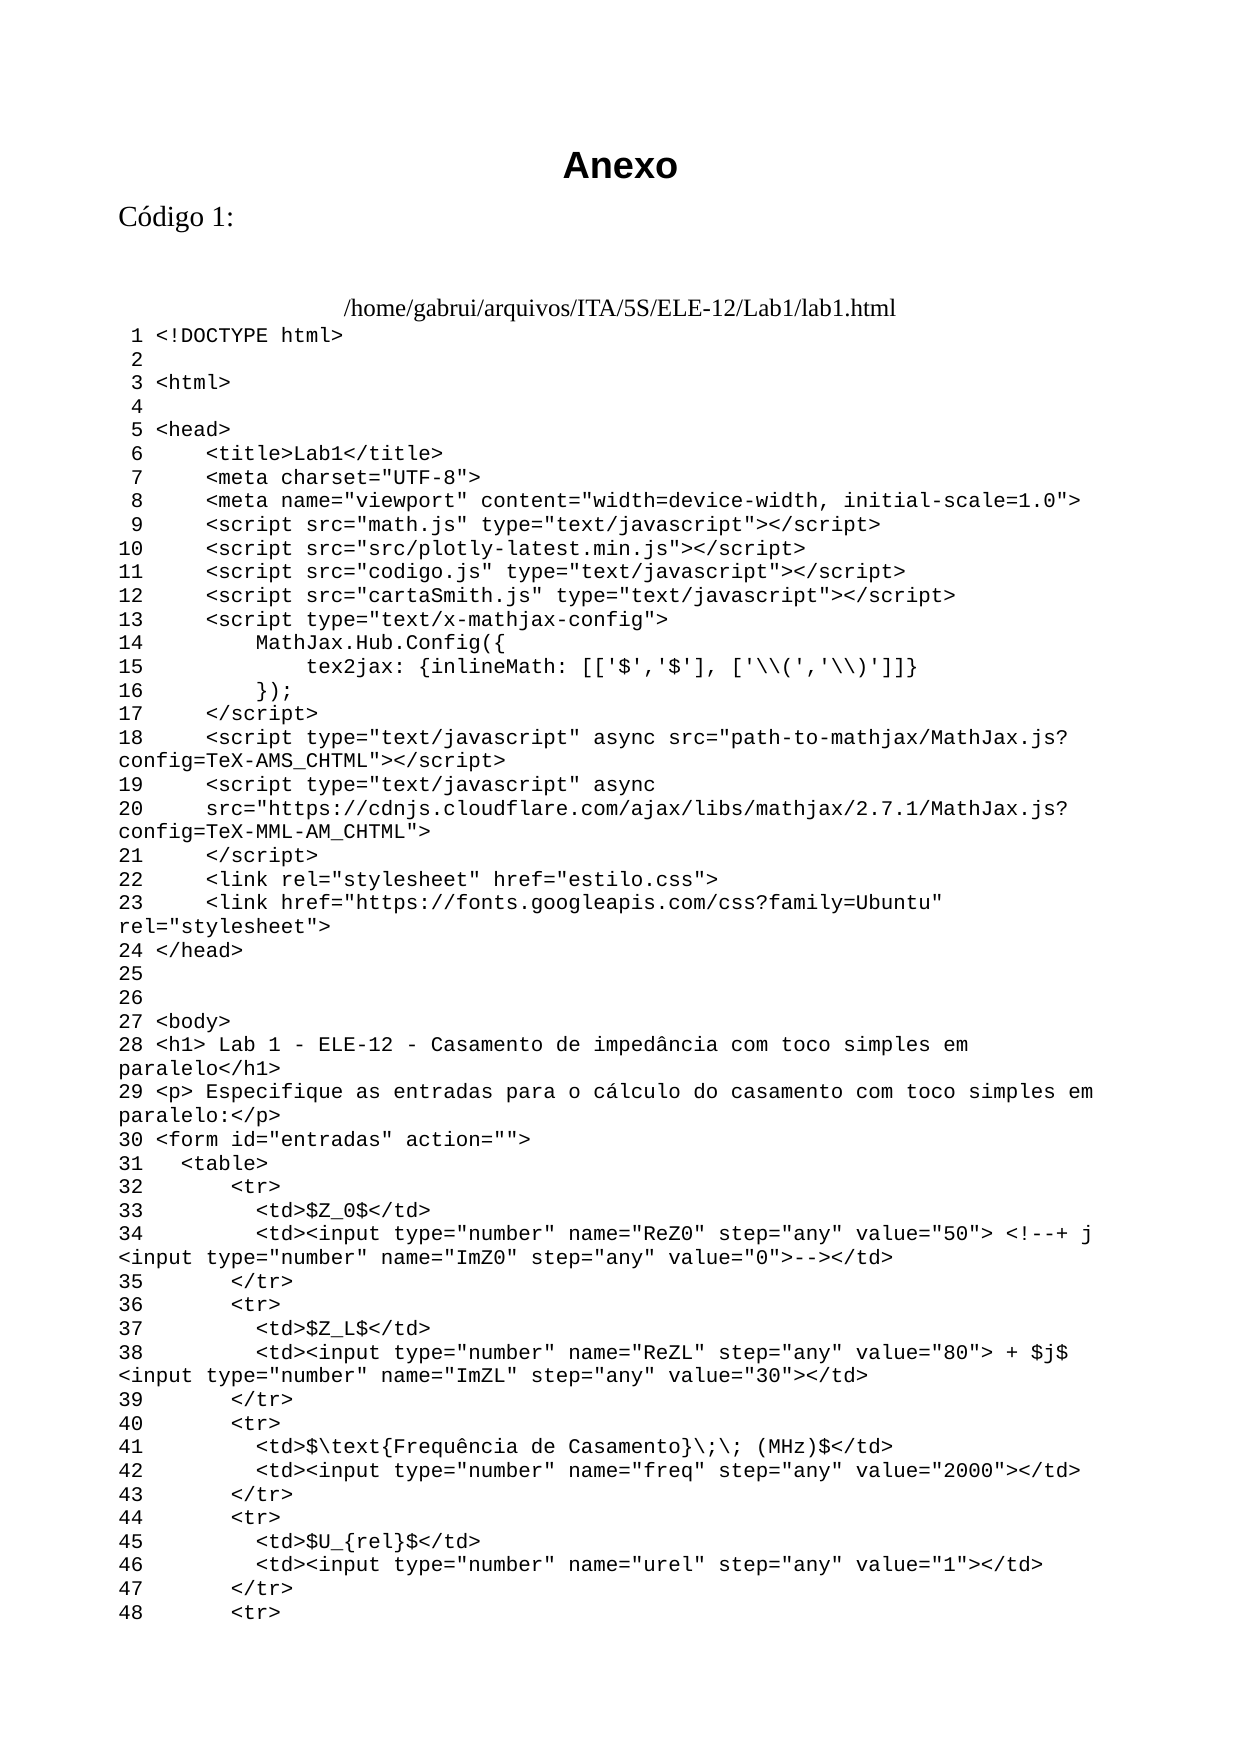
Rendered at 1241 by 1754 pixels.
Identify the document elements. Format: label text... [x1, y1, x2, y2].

text 21 </script> [118, 845, 1122, 869]
text 23 <link href="https://fonts.googleapis.com/css?family=Ubuntu" rel="stylesheet"> [118, 892, 1122, 940]
text 17 </script> [118, 703, 1122, 727]
text 12 <script src="cartaSmith.js" type="text/javascript"></script> [118, 585, 1122, 609]
text 16 }); [118, 679, 1122, 703]
text 8 <meta name="viewport" content="width=device-width, initial-scale=1.0"> [118, 490, 1122, 514]
text 36 <tr> [118, 1294, 1122, 1318]
text 45 <td>$U_{rel}$</td> [118, 1531, 1122, 1554]
text 29 <p> Especifique as entradas para o cálculo do casamento com toco simples em paralelo:</p> [118, 1082, 1122, 1129]
text 9 <script src="math.js" type="text/javascript"></script> [118, 514, 1122, 538]
text 43 </tr> [118, 1483, 1122, 1507]
text 30 <form id="entradas" action=""> [118, 1129, 1122, 1152]
text 2 [118, 348, 1122, 372]
text 28 <h1> Lab 1 - ELE-12 - Casamento de impedância com toco simples em paralelo</h1> [118, 1034, 1122, 1082]
text 11 <script src="codigo.js" type="text/javascript"></script> [118, 561, 1122, 585]
text 3 <html> [118, 372, 1122, 396]
table_header /home/gabrui/arquivos/ITA/5S/ELE-12/Lab1/lab1.html [118, 290, 1122, 325]
text 33 <td>$Z_0$</td> [118, 1200, 1122, 1223]
text 47 </tr> [118, 1578, 1122, 1602]
text 4 [118, 396, 1122, 419]
text Código 1: [118, 199, 1122, 233]
text 10 <script src="src/plotly-latest.min.js"></script> [118, 538, 1122, 561]
text 39 </tr> [118, 1389, 1122, 1413]
text 31 <table> [118, 1152, 1122, 1176]
text 15 tex2jax: {inlineMath: [['$','$'], ['\\(','\\)']]} [118, 656, 1122, 679]
text 1 <!DOCTYPE html> [118, 325, 1122, 348]
text 34 <td><input type="number" name="ReZ0" step="any" value="50"> <!--+ j <input type="number" name="ImZ0" step="any" value="0">--></td> [118, 1223, 1122, 1271]
text 27 <body> [118, 1011, 1122, 1034]
text 32 <tr> [118, 1176, 1122, 1200]
text 20 src="https://cdnjs.cloudflare.com/ajax/libs/mathjax/2.7.1/MathJax.js?config=TeX-MML-AM_CHTML"> [118, 798, 1122, 845]
text 46 <td><input type="number" name="urel" step="any" value="1"></td> [118, 1554, 1122, 1578]
text 13 <script type="text/x-mathjax-config"> [118, 609, 1122, 632]
text 40 <tr> [118, 1413, 1122, 1436]
text 22 <link rel="stylesheet" href="estilo.css"> [118, 869, 1122, 892]
text 7 <meta charset="UTF-8"> [118, 467, 1122, 490]
text 42 <td><input type="number" name="freq" step="any" value="2000"></td> [118, 1460, 1122, 1483]
text 18 <script type="text/javascript" async src="path-to-mathjax/MathJax.js?config=TeX-AMS_CHTML"></script> [118, 727, 1122, 774]
text 37 <td>$Z_L$</td> [118, 1318, 1122, 1342]
text 41 <td>$\text{Frequência de Casamento}\;\; (MHz)$</td> [118, 1436, 1122, 1460]
text 35 </tr> [118, 1271, 1122, 1294]
text 5 <head> [118, 419, 1122, 443]
text 38 <td><input type="number" name="ReZL" step="any" value="80"> + $j$ <input type="number" name="ImZL" step="any" value="30"></td> [118, 1342, 1122, 1389]
text 44 <tr> [118, 1507, 1122, 1531]
text 19 <script type="text/javascript" async [118, 774, 1122, 798]
text 14 MathJax.Hub.Config({ [118, 632, 1122, 656]
text 25 [118, 963, 1122, 987]
text 6 <title>Lab1</title> [118, 443, 1122, 467]
text 48 <tr> [118, 1602, 1122, 1625]
subtitle Anexo [118, 143, 1122, 187]
text 24 </head> [118, 940, 1122, 963]
text 26 [118, 987, 1122, 1011]
